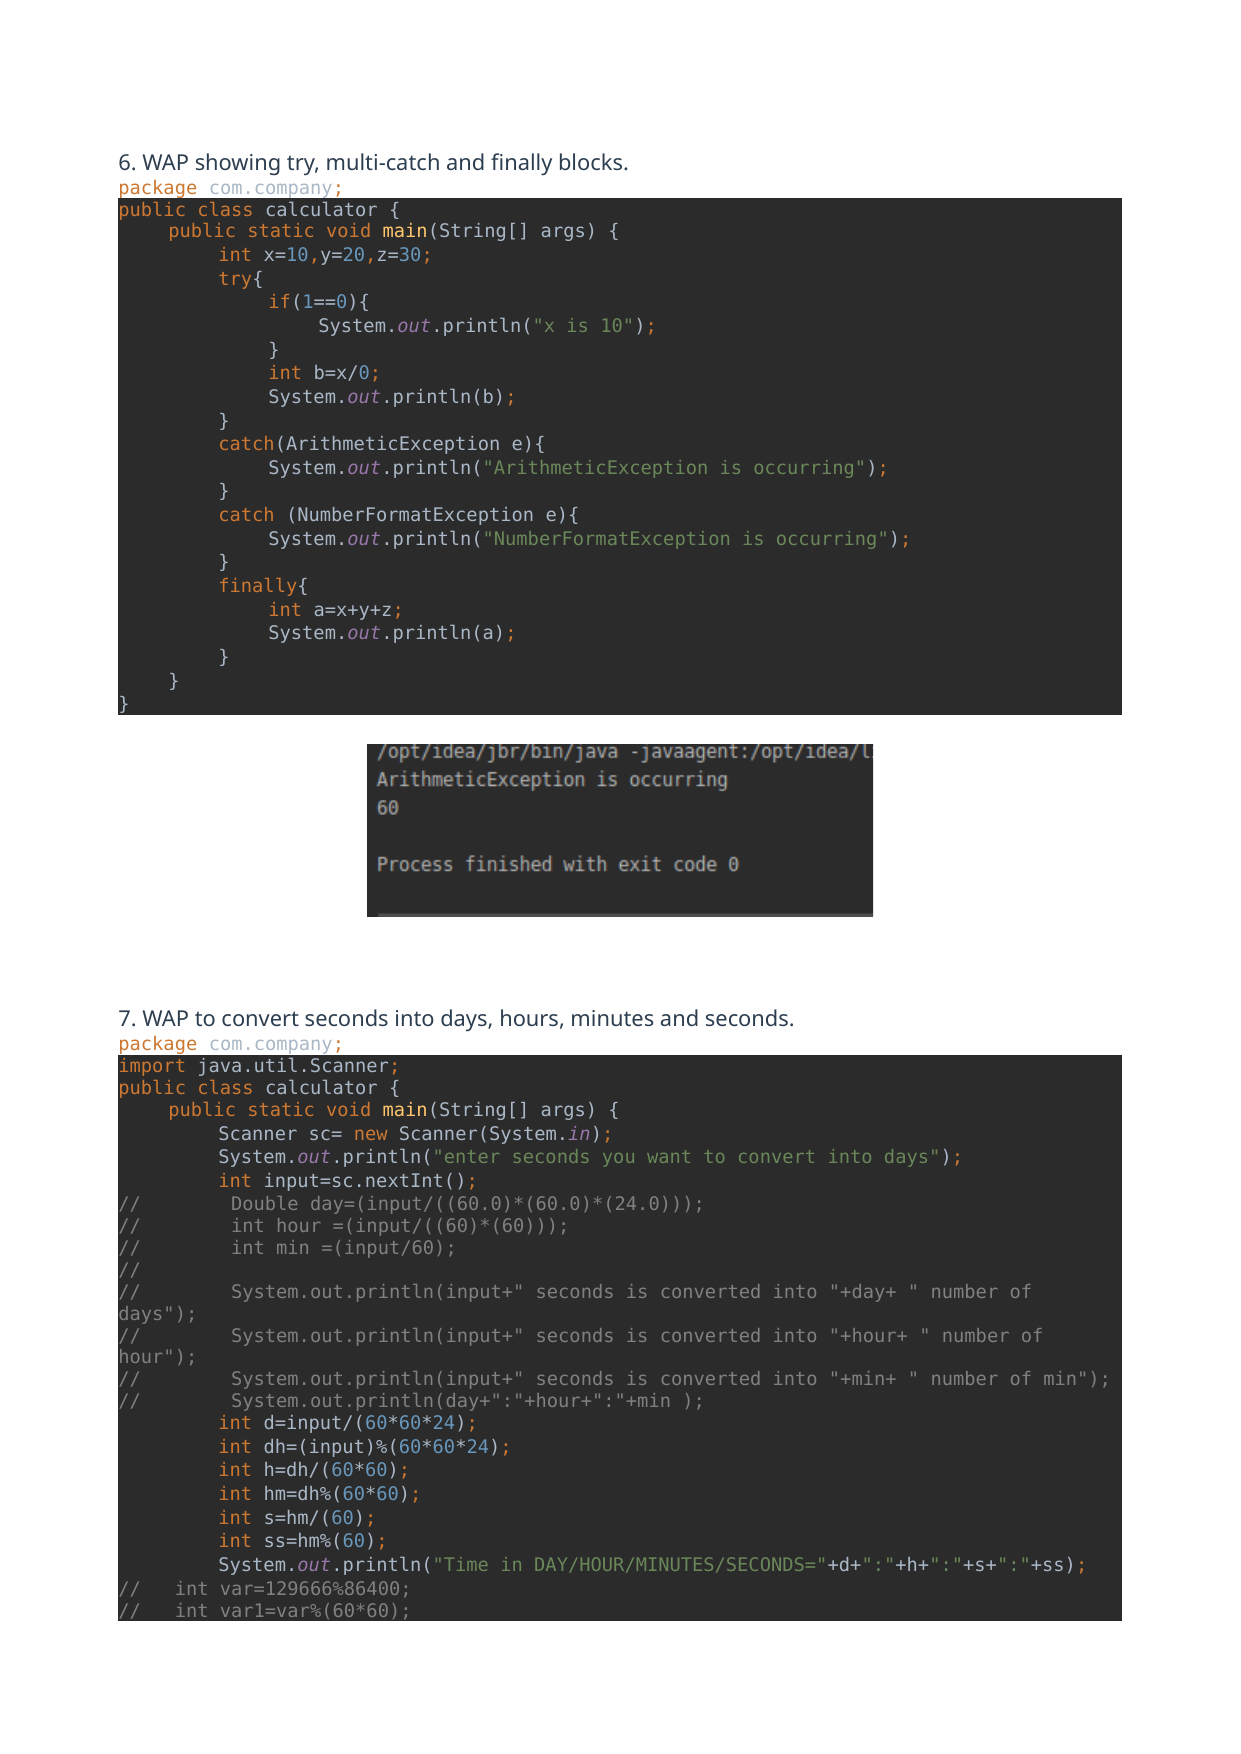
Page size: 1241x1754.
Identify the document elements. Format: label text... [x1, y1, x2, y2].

text int a=x+y+z; [118, 599, 1122, 622]
text } [118, 646, 1122, 670]
picture [367, 744, 874, 917]
text Scanner sc= new Scanner(System.in); [118, 1122, 1122, 1146]
text finally{ [118, 575, 1122, 599]
text System.out.println("NumberFormatException is occurring"); [118, 528, 1122, 551]
text } [118, 339, 1122, 362]
text // Double day=(input/((60.0)*(60.0)*(24.0))); [118, 1193, 1122, 1215]
text public static void main(String[] args) { [118, 1099, 1122, 1122]
text // System.out.println(input+" seconds is converted into "+min+ " number of min"); [118, 1368, 1122, 1390]
text // System.out.println(input+" seconds is converted into "+day+ " number of days"); [118, 1281, 1122, 1325]
text import java.util.Scanner; [118, 1055, 1122, 1077]
text } [118, 551, 1122, 575]
text System.out.println("ArithmeticException is occurring"); [118, 457, 1122, 481]
text 6. WAP showing try, multi-catch and finally blocks. package com.company; [118, 147, 1122, 198]
text public class calculator { [118, 198, 1122, 220]
text catch (NumberFormatException e){ [118, 504, 1122, 528]
text int b=x/0; [118, 362, 1122, 386]
text } [118, 693, 1122, 715]
text System.out.println("enter seconds you want to convert into days"); [118, 1146, 1122, 1170]
text int input=sc.nextInt(); [118, 1170, 1122, 1193]
text if(1==0){ [118, 291, 1122, 315]
text try{ [118, 268, 1122, 291]
text System.out.println(b); [118, 386, 1122, 409]
text int h=dh/(60*60); [118, 1459, 1122, 1483]
text public class calculator { [118, 1077, 1122, 1099]
text } [118, 481, 1122, 504]
text System.out.println(a); [118, 622, 1122, 646]
text } [118, 409, 1122, 433]
text System.out.println("Time in DAY/HOUR/MINUTES/SECONDS="+d+":"+h+":"+s+":"+ss); [118, 1554, 1122, 1578]
text int ss=hm%(60); [118, 1530, 1122, 1554]
text catch(ArithmeticException e){ [118, 433, 1122, 457]
text System.out.println("x is 10"); [118, 315, 1122, 339]
text // [118, 1259, 1122, 1281]
text // int min =(input/60); [118, 1237, 1122, 1259]
text int s=hm/(60); [118, 1507, 1122, 1530]
text int dh=(input)%(60*60*24); [118, 1436, 1122, 1459]
text int d=input/(60*60*24); [118, 1412, 1122, 1436]
text public static void main(String[] args) { [118, 220, 1122, 244]
text // int var=129666%86400; [118, 1578, 1122, 1599]
text 7. WAP to convert seconds into days, hours, minutes and seconds. package com.company; [118, 1003, 1122, 1055]
text // System.out.println(input+" seconds is converted into "+hour+ " number of hour"); [118, 1325, 1122, 1368]
text // System.out.println(day+":"+hour+":"+min ); [118, 1390, 1122, 1412]
text int x=10,y=20,z=30; [118, 244, 1122, 268]
text int hm=dh%(60*60); [118, 1483, 1122, 1507]
text // int var1=var%(60*60); [118, 1599, 1122, 1621]
text } [118, 670, 1122, 693]
text // int hour =(input/((60)*(60))); [118, 1215, 1122, 1237]
